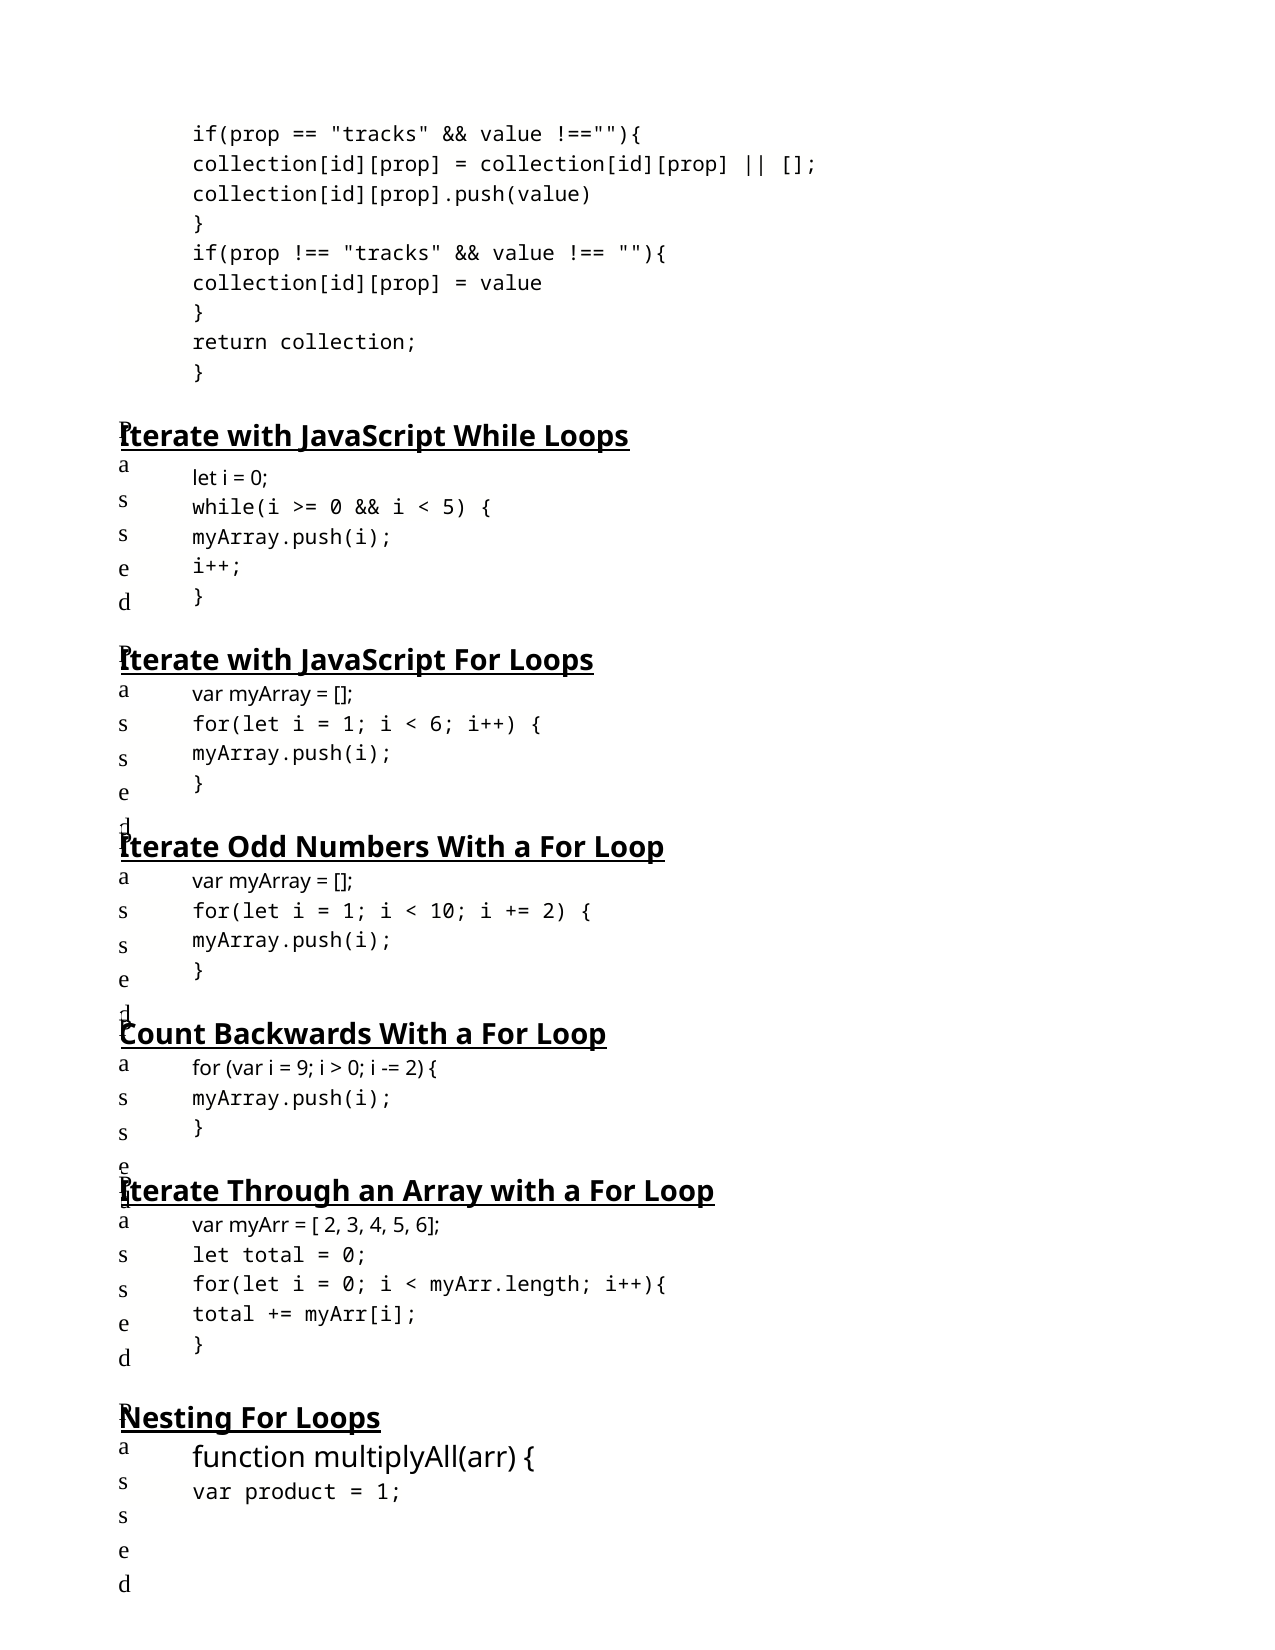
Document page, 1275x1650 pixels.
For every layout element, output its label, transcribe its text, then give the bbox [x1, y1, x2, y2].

text myArray.push(i); [121, 737, 1157, 767]
text Nesting For Loops [121, 1397, 1157, 1437]
text myArray.push(i); [121, 1081, 1157, 1111]
text myArray.push(i); [121, 521, 1157, 550]
text while(i >= 0 && i < 5) { [121, 491, 1157, 521]
text collection[id][prop].push(value) [118, 177, 1157, 207]
text i++; [121, 550, 1157, 580]
text Iterate with JavaScript For Loops [121, 639, 1157, 679]
text myArray.push(i); [121, 924, 1157, 954]
text } [121, 767, 1157, 797]
text var myArray = []; [121, 679, 1157, 708]
text total += myArr[i]; [121, 1298, 1157, 1328]
text for (var i = 9; i > 0; i -= 2) { [121, 1053, 1157, 1081]
text } [118, 207, 1157, 237]
text Count Backwards With a For Loop [121, 1013, 1157, 1053]
text Iterate with JavaScript While Loops [121, 415, 1157, 455]
text } [118, 296, 1157, 326]
text for(let i = 1; i < 6; i++) { [121, 708, 1157, 737]
text collection[id][prop] = value [118, 267, 1157, 296]
text if(prop !== "tracks" && value !== ""){ [118, 237, 1157, 267]
text for(let i = 1; i < 10; i += 2) { [121, 894, 1157, 924]
text collection[id][prop] = collection[id][prop] || []; [118, 148, 1157, 177]
text } [121, 1328, 1157, 1357]
text Iterate Through an Array with a For Loop [121, 1170, 1157, 1210]
text let total = 0; [121, 1238, 1157, 1268]
text for(let i = 0; i < myArr.length; i++){ [121, 1268, 1157, 1298]
text let i = 0; [121, 463, 1157, 491]
text } [121, 580, 1157, 610]
text } [121, 954, 1157, 983]
text if(prop == "tracks" && value !==""){ [118, 118, 1157, 148]
text var myArray = []; [121, 866, 1157, 894]
text } [121, 1111, 1157, 1141]
text var myArr = [ 2, 3, 4, 5, 6]; [121, 1210, 1157, 1238]
text return collection; [118, 326, 1157, 356]
text var product = 1; [121, 1476, 1157, 1506]
text Iterate Odd Numbers With a For Loop [121, 826, 1157, 866]
text } [118, 356, 1157, 385]
text function multiplyAll(arr) { [121, 1437, 1157, 1476]
